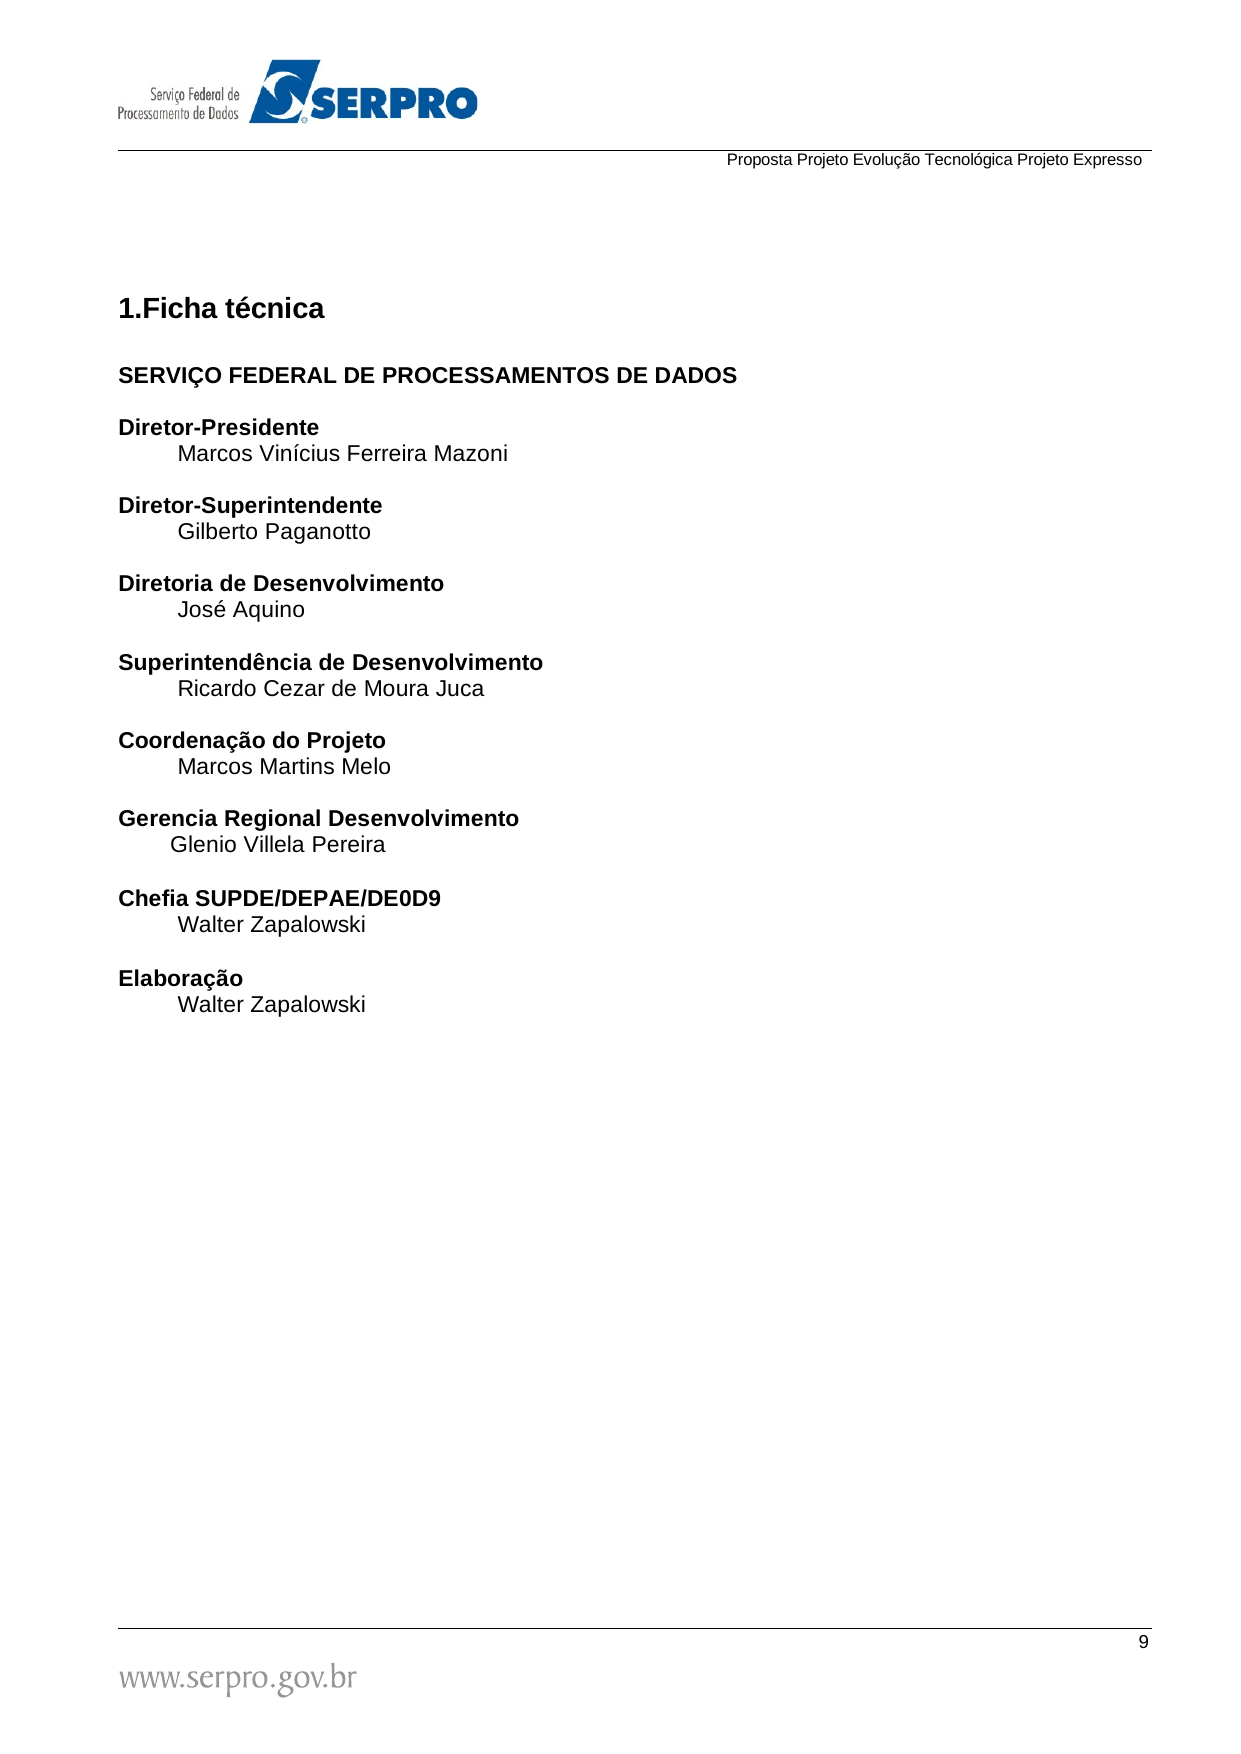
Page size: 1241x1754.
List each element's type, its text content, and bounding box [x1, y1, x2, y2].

text José Aquino [177, 597, 1152, 623]
text Diretor-Superintendente [118, 493, 1152, 519]
text Superintendência de Desenvolvimento [118, 649, 1152, 675]
text Glenio Villela Pereira [118, 831, 1152, 857]
text Gilberto Paganotto [177, 519, 1152, 545]
text Gerencia Regional Desenvolvimento [118, 805, 1152, 831]
text Diretor-Presidente [118, 414, 1152, 441]
text Marcos Martins Melo [177, 753, 1152, 779]
text Walter Zapalowski [118, 991, 1152, 1017]
text Ricardo Cezar de Moura Juca [177, 675, 1152, 701]
subtitle Ficha técnica [118, 292, 1152, 325]
text Coordenação do Projeto [118, 727, 1152, 753]
text Chefia SUPDE/DEPAE/DE0D9 [118, 885, 1152, 911]
picture [118, 59, 478, 124]
text Marcos Vinícius Ferreira Mazoni [177, 441, 1152, 467]
text Elaboração [118, 965, 1152, 991]
text Diretoria de Desenvolvimento [118, 571, 1152, 597]
text Walter Zapalowski [177, 911, 1152, 937]
text SERVIÇO FEDERAL DE PROCESSAMENTOS DE DADOS [118, 362, 1152, 388]
